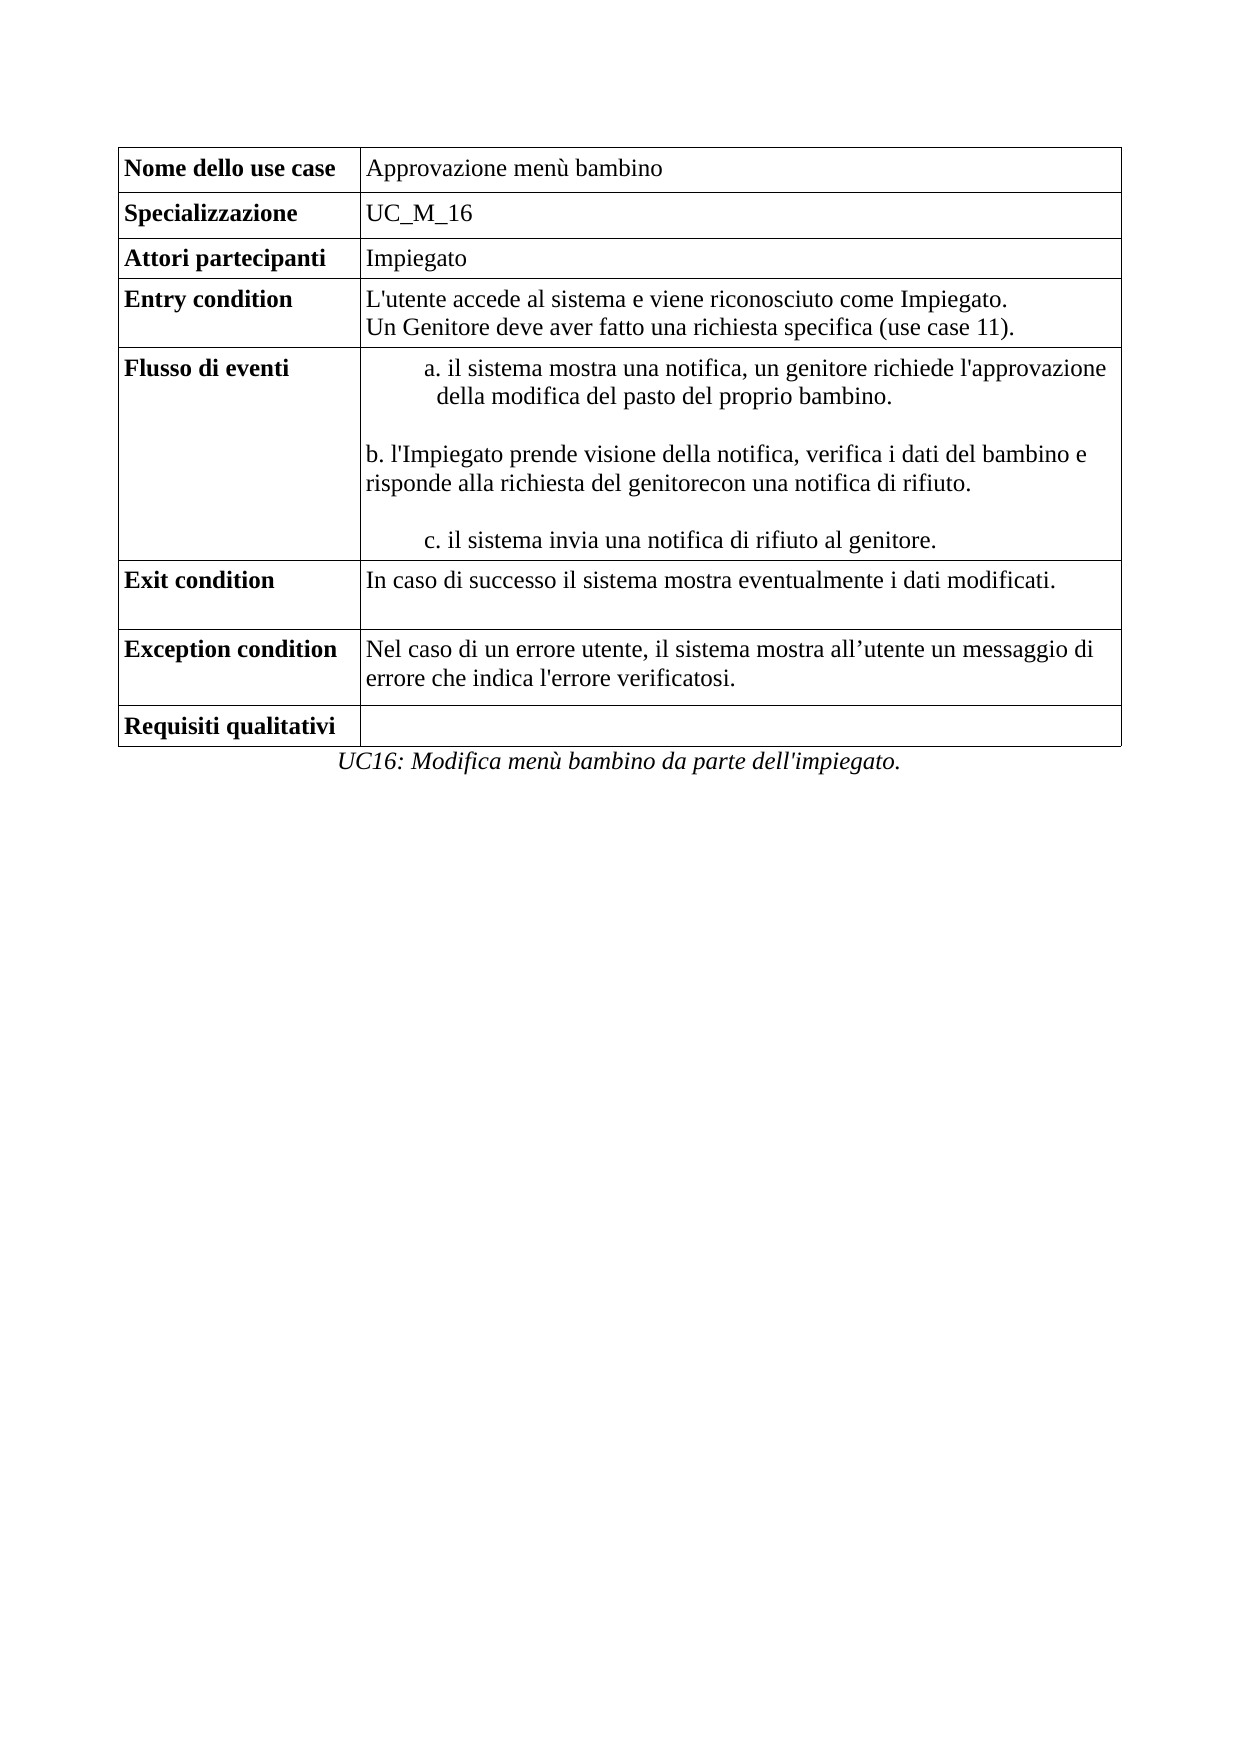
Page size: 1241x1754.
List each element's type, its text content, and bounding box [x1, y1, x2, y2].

table_cell Attori partecipanti [119, 239, 360, 278]
table_cell Nel caso di un errore utente, il sistema mostra all’utente un messaggio di errore che indica l'errore verificatosi. [361, 630, 1121, 705]
table_header Nome dello use case [119, 148, 360, 192]
table_cell Exception condition [119, 630, 360, 705]
table_cell [361, 706, 1121, 746]
table_header Approvazione menù bambino [361, 148, 1121, 192]
table_cell Requisiti qualitativi [119, 706, 360, 746]
table_cell In caso di successo il sistema mostra eventualmente i dati modificati. [361, 561, 1121, 629]
text UC16: Modifica menù bambino da parte dell'impiegato. [118, 746, 1122, 774]
table_cell a. il sistema mostra una notifica, un genitore richiede l'approvazione della modifica del pasto del proprio bambino. b. l'Impiegato prende visione della notifica, verifica i dati del bambino e risponde alla richiesta del genitorecon una notifica di rifiuto. c. il sistema invia una notifica di rifiuto al genitore. [361, 348, 1121, 560]
table_cell Entry condition [119, 279, 360, 347]
table_cell Exit condition [119, 561, 360, 629]
table_cell Specializzazione [119, 193, 360, 237]
table_cell L'utente accede al sistema e viene riconosciuto come Impiegato. Un Genitore deve aver fatto una richiesta specifica (use case 11). [361, 279, 1121, 347]
table_cell Flusso di eventi [119, 348, 360, 560]
table_cell Impiegato [361, 239, 1121, 278]
table_cell UC_M_16 [361, 193, 1121, 237]
